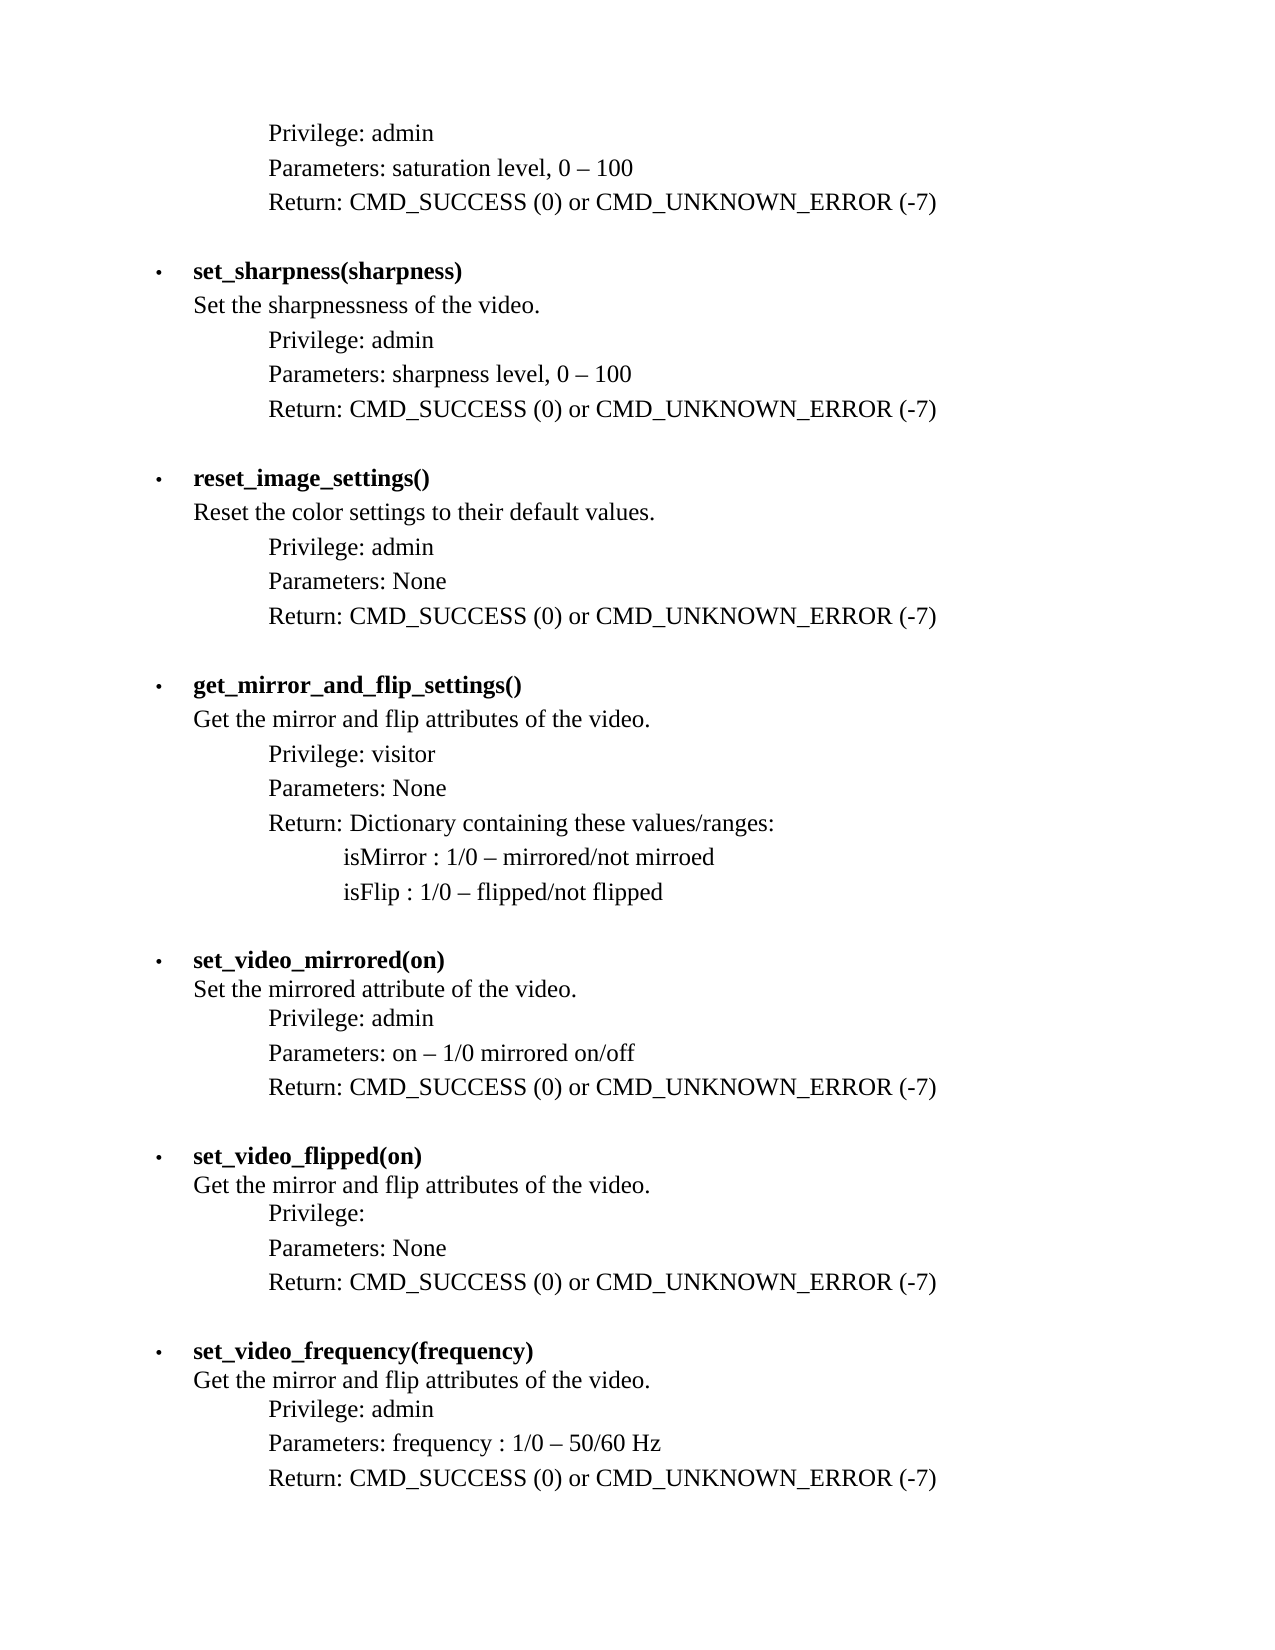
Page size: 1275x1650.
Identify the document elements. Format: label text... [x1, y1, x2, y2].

list Privilege: admin [231, 118, 1157, 147]
text Parameters: frequency : 1/0 – 50/60 Hz [268, 1428, 1157, 1457]
text Get the mirror and flip attributes of the video. [193, 1365, 1157, 1394]
text Parameters: None [268, 566, 1157, 595]
list set_sharpness(sharpness) Set the sharpnessness of the video. [156, 256, 1157, 319]
text Set the mirrored attribute of the video. [193, 974, 1157, 1003]
text Parameters: None [268, 1233, 1157, 1262]
text Parameters: sharpness level, 0 – 100 [268, 359, 1157, 388]
text isFlip : 1/0 – flipped/not flipped [343, 877, 1157, 905]
text Parameters: saturation level, 0 – 100 [268, 153, 1157, 181]
text Return: CMD_SUCCESS (0) or CMD_UNKNOWN_ERROR (-7) [268, 1072, 1157, 1101]
text Return: CMD_SUCCESS (0) or CMD_UNKNOWN_ERROR (-7) [268, 394, 1157, 423]
list Privilege: admin [231, 325, 1157, 354]
text Privilege: admin [268, 1394, 1157, 1423]
text Return: Dictionary containing these values/ranges: [268, 808, 1157, 836]
text Return: CMD_SUCCESS (0) or CMD_UNKNOWN_ERROR (-7) [268, 1463, 1157, 1492]
list Privilege: visitor [231, 739, 1157, 767]
text isMirror : 1/0 – mirrored/not mirroed [343, 842, 1157, 871]
text Privilege: admin [268, 1003, 1157, 1032]
text Get the mirror and flip attributes of the video. [193, 1170, 1157, 1198]
text Return: CMD_SUCCESS (0) or CMD_UNKNOWN_ERROR (-7) [268, 1267, 1157, 1296]
list set_video_frequency(frequency) [156, 1336, 1157, 1365]
text Return: CMD_SUCCESS (0) or CMD_UNKNOWN_ERROR (-7) [268, 187, 1157, 216]
text Parameters: None [268, 773, 1157, 802]
list set_video_mirrored(on) [156, 946, 1157, 974]
text Return: CMD_SUCCESS (0) or CMD_UNKNOWN_ERROR (-7) [268, 601, 1157, 629]
list Privilege: admin [231, 532, 1157, 561]
text Privilege: [268, 1198, 1157, 1227]
list set_video_flipped(on) [156, 1141, 1157, 1170]
list reset_image_settings() Reset the color settings to their default values. [156, 463, 1157, 526]
list get_mirror_and_flip_settings() Get the mirror and flip attributes of the video. [156, 670, 1157, 733]
text Parameters: on – 1/0 mirrored on/off [268, 1038, 1157, 1066]
